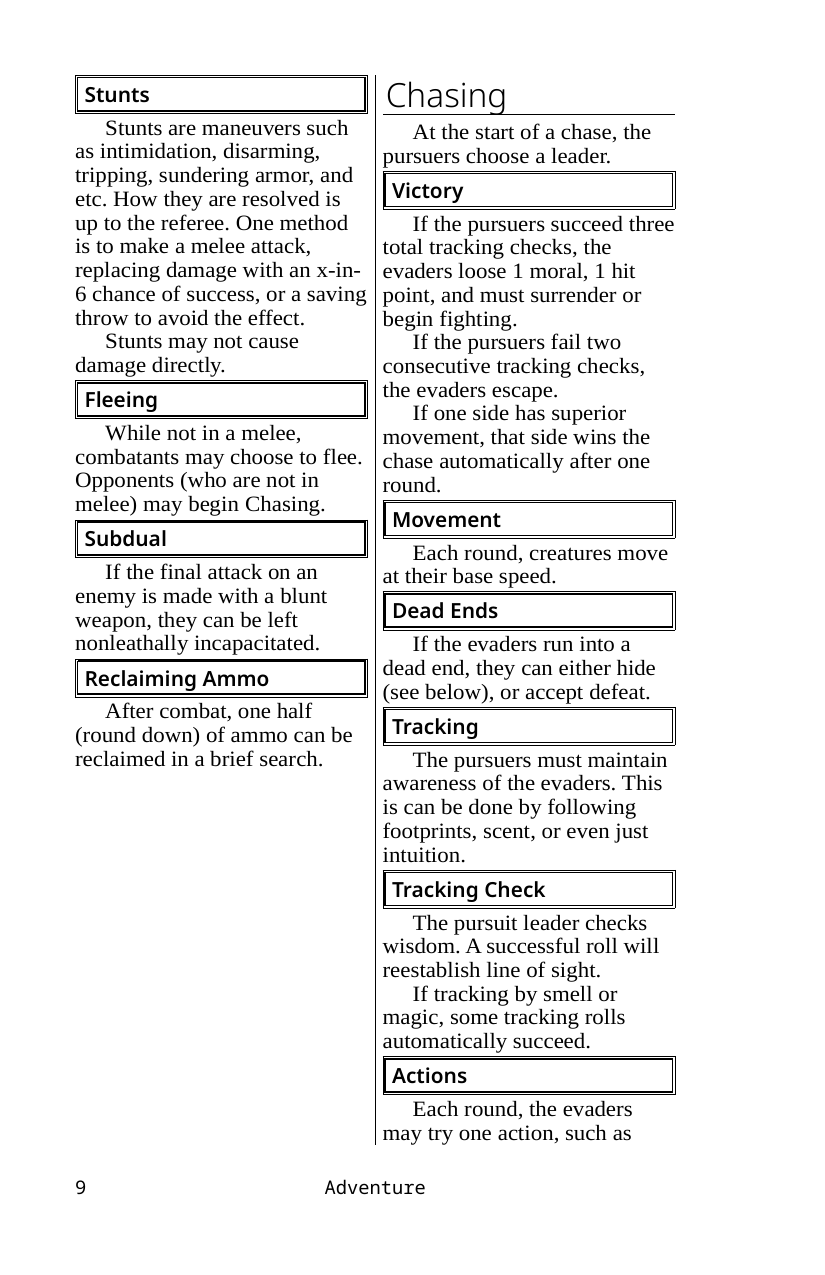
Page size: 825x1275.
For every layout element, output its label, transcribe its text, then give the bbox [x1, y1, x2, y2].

text If the pursuers succeed three total tracking checks, the evaders loose 1 moral, 1 hit point, and must surrender or begin fighting. [382, 212, 675, 331]
subtitle Subdual [78, 523, 364, 554]
text If one side has superior movement, that side wins the chase automatically after one round. [382, 402, 675, 497]
subtitle Tracking [386, 710, 672, 742]
subtitle Actions [386, 1060, 672, 1091]
text If the pursuers fail two consecutive tracking checks, the evaders escape. [382, 331, 675, 402]
text The pursuers must maintain awareness of the evaders. This is can be done by following footprints, scent, or even just intuition. [382, 748, 675, 867]
text If tracking by smell or magic, some tracking rolls automatically succeed. [382, 982, 675, 1053]
subtitle Chasing [382, 75, 675, 114]
text Each round, the evaders may try one action, such as [382, 1098, 675, 1145]
text While not in a melee, combatants may choose to flee. Opponents (who are not in melee) may begin Chasing. [75, 422, 367, 516]
subtitle Dead Ends [386, 595, 672, 626]
subtitle Movement [386, 503, 672, 535]
subtitle Victory [386, 174, 672, 206]
text At the start of a chase, the pursuers choose a leader. [382, 120, 675, 168]
text Each round, creatures move at their base speed. [382, 541, 675, 588]
text The pursuit leader checks wisdom. A successful roll will reestablish line of sight. [382, 911, 675, 982]
text If the final attack on an enemy is made with a blunt weapon, they can be left nonleathally incapacitated. [75, 561, 367, 656]
text Stunts are maneuvers such as intimidation, disarming, tripping, sundering armor, and etc. How they are resolved is up to the referee. One method is to make a melee attack, replacing damage with an x-in-6 chance of success, or a saving throw to avoid the effect. [75, 116, 367, 330]
text If the evaders run into a dead end, they can either hide (see below), or accept defeat. [382, 633, 675, 704]
subtitle Tracking Check [386, 873, 672, 905]
subtitle Reclaiming Ammo [78, 662, 364, 693]
text After combat, one half (round down) of ammo can be reclaimed in a brief search. [75, 700, 367, 771]
text Stunts may not cause damage directly. [75, 330, 367, 377]
